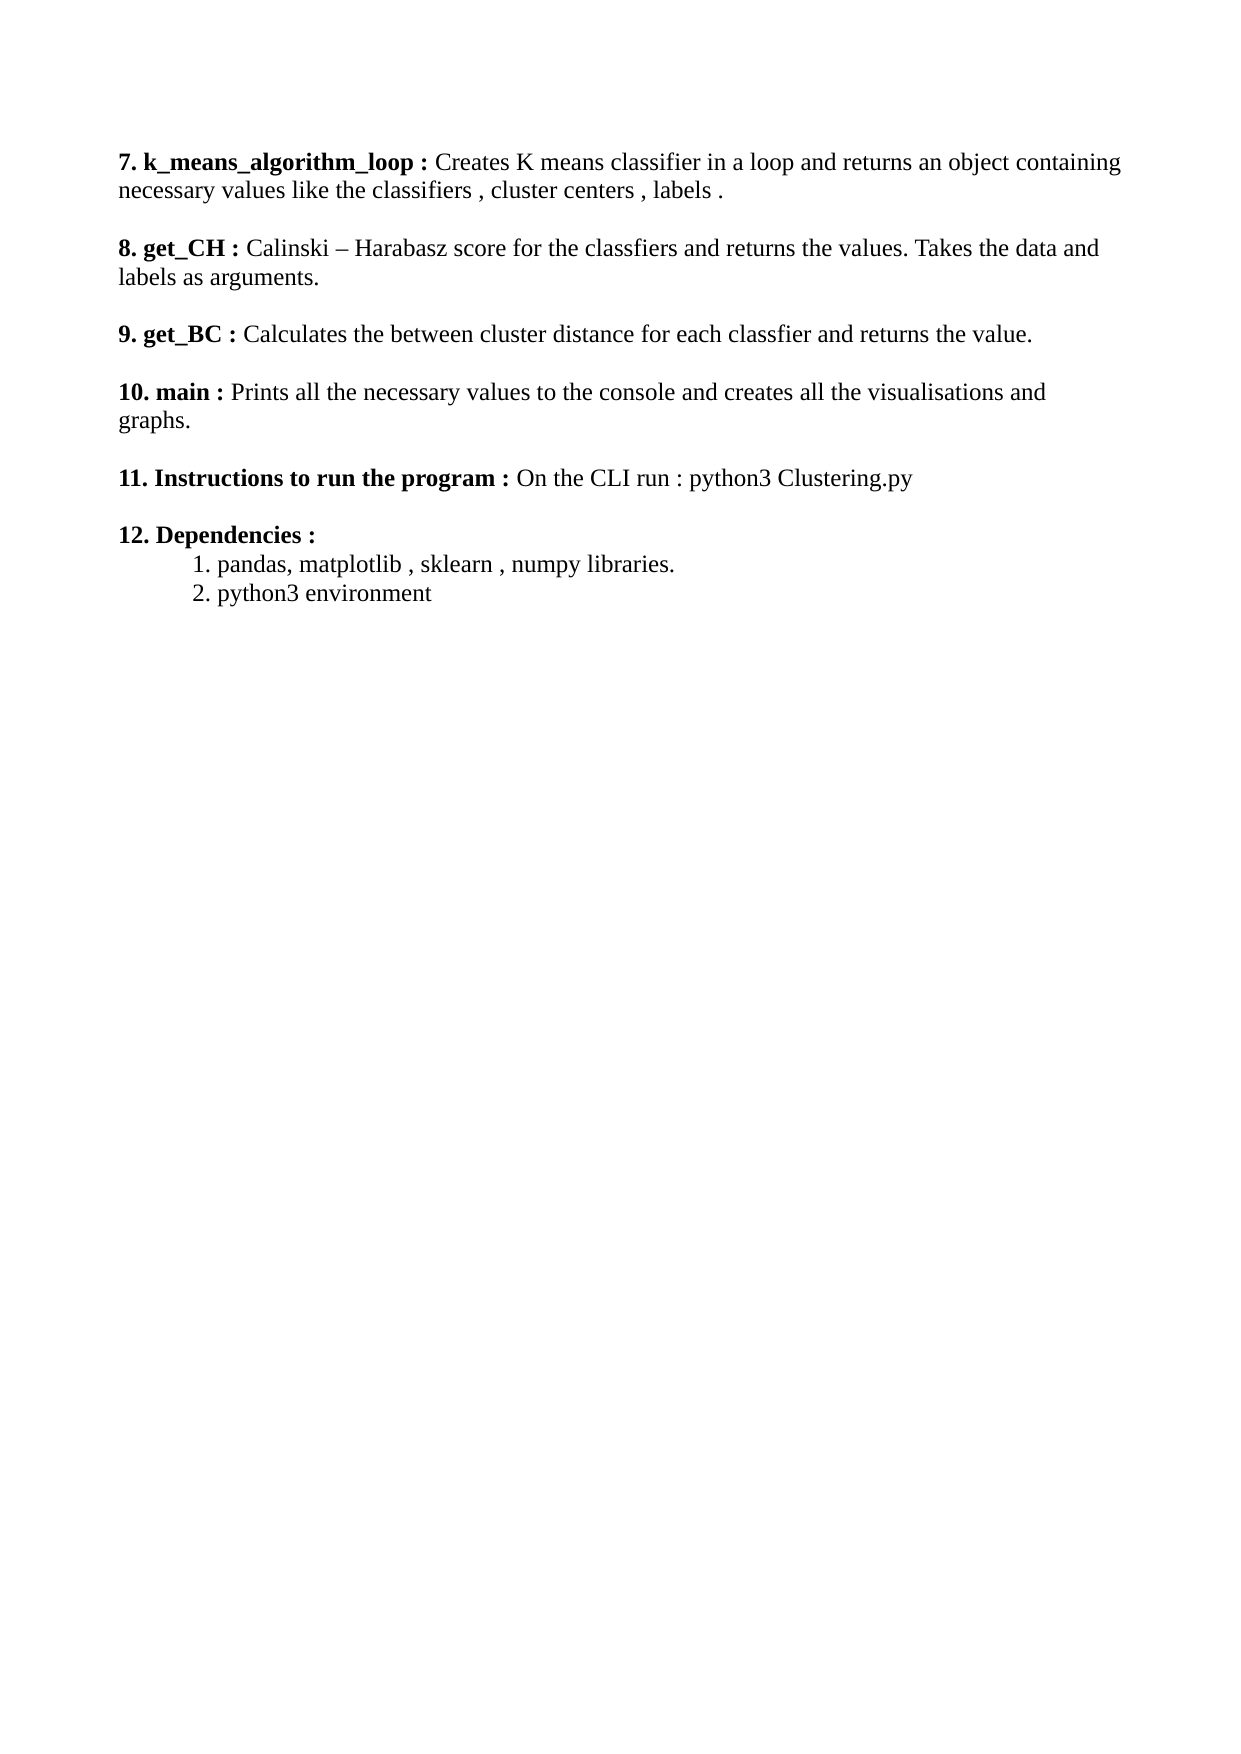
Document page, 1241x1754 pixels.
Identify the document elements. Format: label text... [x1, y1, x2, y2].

text 12. Dependencies : [118, 521, 1122, 549]
text 9. get_BC : Calculates the between cluster distance for each classfier and returns the value. [118, 319, 1122, 348]
text 7. k_means_algorithm_loop : Creates K means classifier in a loop and returns an object containing necessary values like the classifiers , cluster centers , labels . [118, 147, 1122, 204]
text 1. pandas, matplotlib , sklearn , numpy libraries. [118, 549, 1122, 578]
text 11. Instructions to run the program : On the CLI run : python3 Clustering.py [118, 463, 1122, 492]
text 8. get_CH : Calinski – Harabasz score for the classfiers and returns the values. Takes the data and labels as arguments. [118, 233, 1122, 291]
text 2. python3 environment [118, 578, 1122, 607]
text 10. main : Prints all the necessary values to the console and creates all the visualisations and graphs. [118, 377, 1122, 434]
